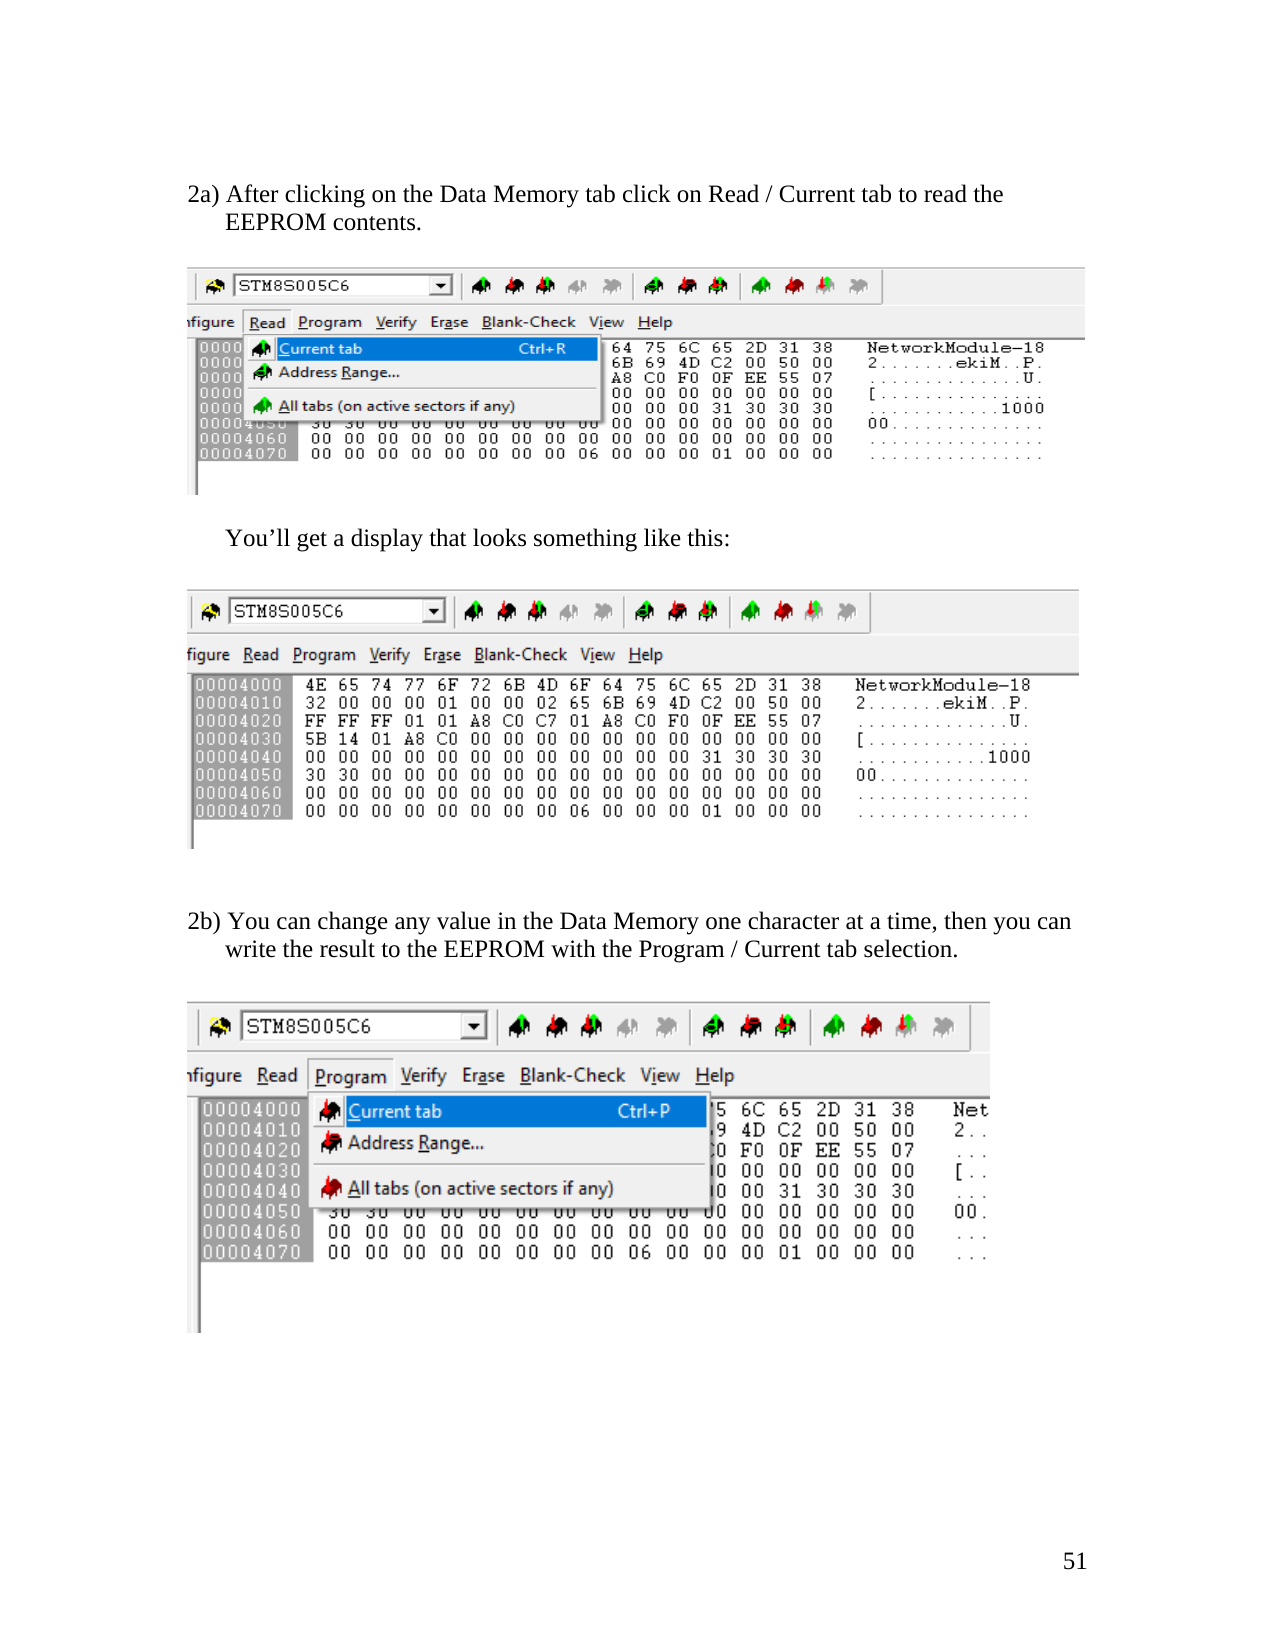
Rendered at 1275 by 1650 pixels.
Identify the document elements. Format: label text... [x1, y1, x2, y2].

picture [187, 264, 1085, 495]
text 2a) After clicking on the Data Memory tab click on Read / Current tab to read the EEPROM contents. [187, 179, 1087, 236]
text 2b) You can change any value in the Data Memory one character at a time, then you can write the result to the EEPROM with the Program / Current tab selection. [187, 906, 1087, 963]
picture [187, 580, 1079, 849]
text You’ll get a display that looks something like this: [225, 523, 1087, 552]
picture [187, 991, 990, 1333]
